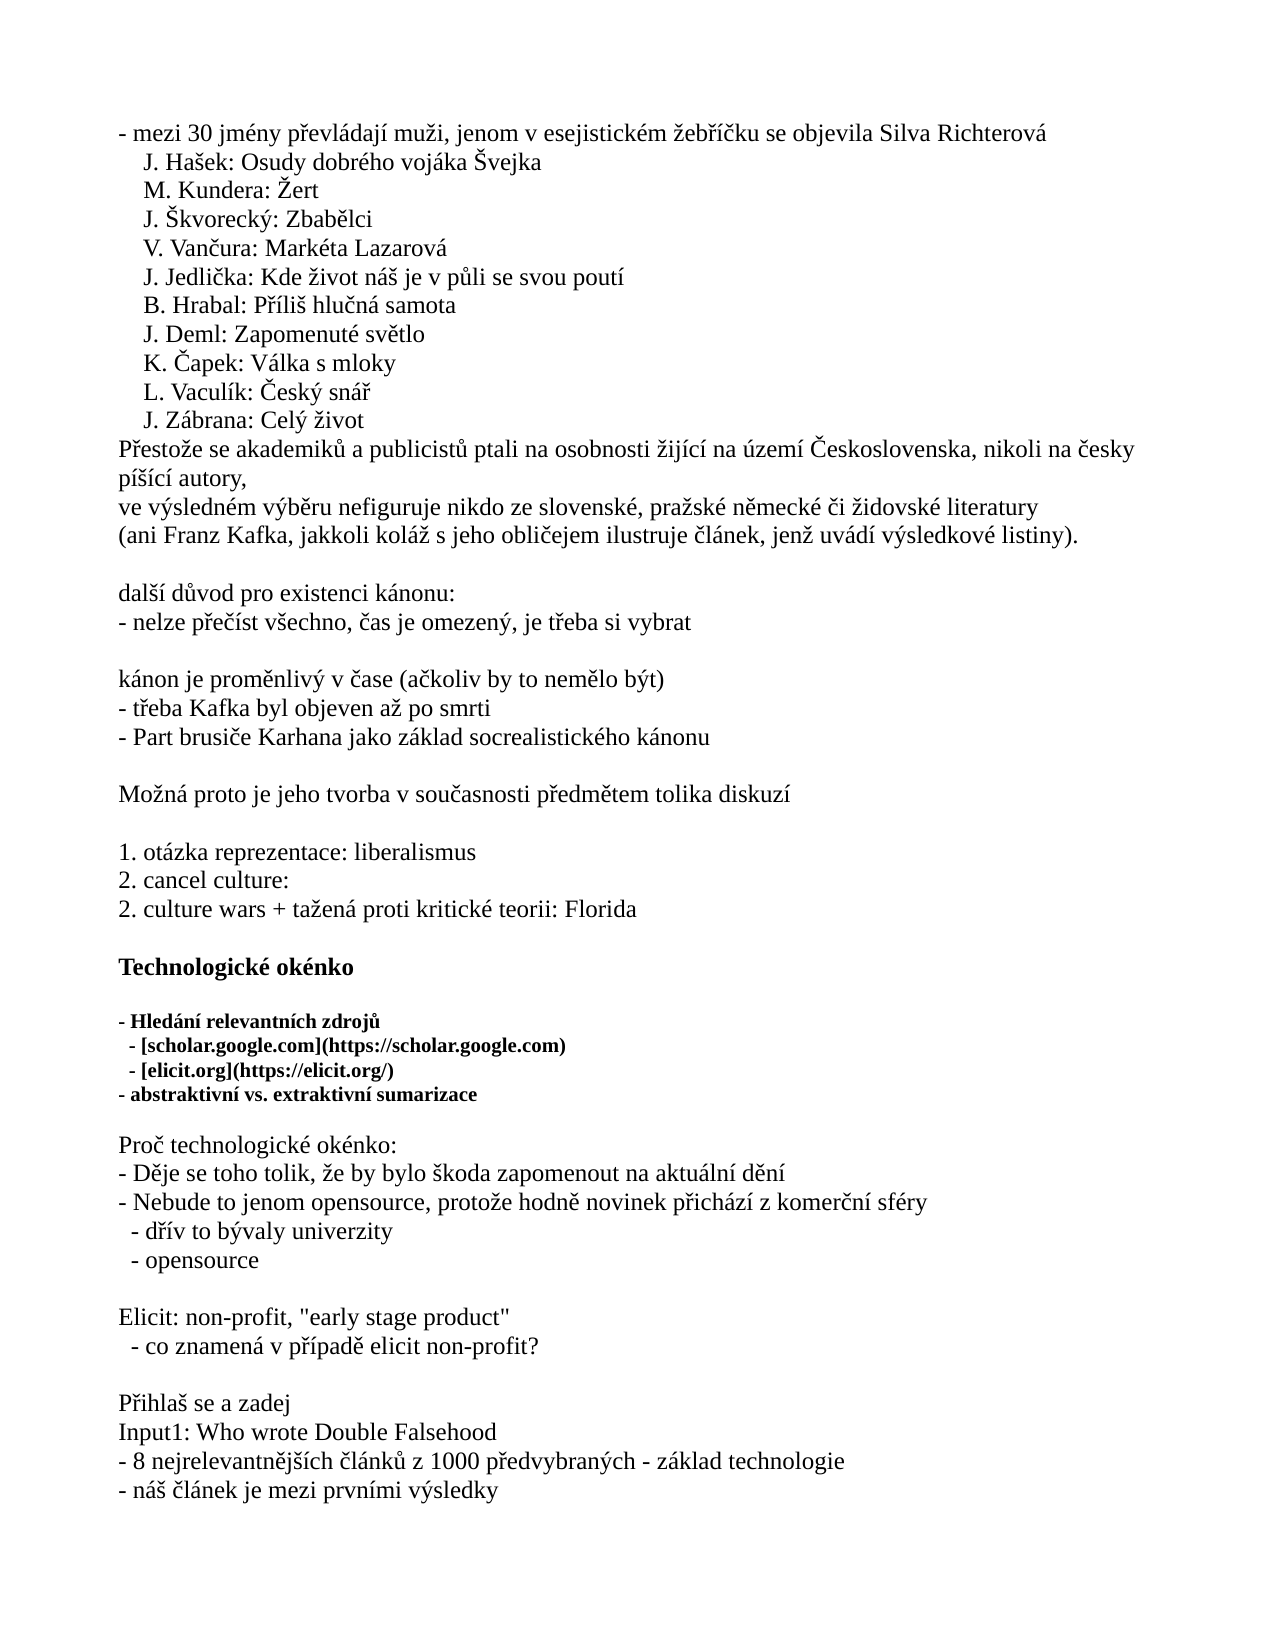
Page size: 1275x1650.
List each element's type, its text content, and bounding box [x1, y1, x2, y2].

text - Part brusiče Karhana jako základ socrealistického kánonu [118, 722, 1157, 751]
text - náš článek je mezi prvními výsledky [118, 1475, 1157, 1503]
text - nelze přečíst všechno, čas je omezený, je třeba si vybrat [118, 607, 1157, 636]
text kánon je proměnlivý v čase (ačkoliv by to nemělo být) [118, 664, 1157, 693]
text - dřív to bývaly univerzity [118, 1216, 1157, 1245]
text - Děje se toho tolik, že by bylo škoda zapomenout na aktuální dění [118, 1158, 1157, 1187]
text - třeba Kafka byl objeven až po smrti [118, 693, 1157, 722]
text J. Zábrana: Celý život [118, 406, 1157, 434]
text - 8 nejrelevantnějších článků z 1000 předvybraných - základ technologie [118, 1446, 1157, 1475]
text Elicit: non-profit, "early stage product" [118, 1302, 1157, 1331]
text 1. otázka reprezentace: liberalismus [118, 837, 1157, 866]
text - mezi 30 jmény převládají muži, jenom v esejistickém žebříčku se objevila Silva Richterová [118, 118, 1157, 147]
text V. Vančura: Markéta Lazarová [118, 233, 1157, 262]
text Input1: Who wrote Double Falsehood [118, 1417, 1157, 1446]
text Přihlaš se a zadej [118, 1388, 1157, 1417]
text J. Hašek: Osudy dobrého vojáka Švejka [118, 147, 1157, 176]
text J. Škvorecký: Zbabělci [118, 204, 1157, 233]
text - [elicit.org](https://elicit.org/) [118, 1057, 1157, 1082]
text Proč technologické okénko: [118, 1130, 1157, 1158]
text B. Hrabal: Příliš hlučná samota [118, 291, 1157, 319]
text K. Čapek: Válka s mloky [118, 348, 1157, 377]
text - abstraktivní vs. extraktivní sumarizace [118, 1082, 1157, 1106]
text M. Kundera: Žert [118, 176, 1157, 204]
text Možná proto je jeho tvorba v současnosti předmětem tolika diskuzí [118, 779, 1157, 808]
text 2. cancel culture: [118, 866, 1157, 894]
text Technologické okénko [118, 952, 1157, 981]
text - opensource [118, 1245, 1157, 1273]
text - [scholar.google.com](https://scholar.google.com) [118, 1033, 1157, 1057]
text ve výsledném výběru nefiguruje nikdo ze slovenské, pražské německé či židovské literatury [118, 492, 1157, 521]
text - Hledání relevantních zdrojů [118, 1009, 1157, 1033]
text 2. culture wars + tažená proti kritické teorii: Florida [118, 894, 1157, 923]
text Přestože se akademiků a publicistů ptali na osobnosti žijící na území Československa, nikoli na česky píšící autory, [118, 434, 1157, 492]
text (ani Franz Kafka, jakkoli koláž s jeho obličejem ilustruje článek, jenž uvádí výsledkové listiny). [118, 521, 1157, 549]
text - co znamená v případě elicit non-profit? [118, 1331, 1157, 1360]
text J. Deml: Zapomenuté světlo [118, 319, 1157, 348]
text L. Vaculík: Český snář [118, 377, 1157, 406]
text J. Jedlička: Kde život náš je v půli se svou poutí [118, 262, 1157, 291]
text další důvod pro existenci kánonu: [118, 578, 1157, 607]
text - Nebude to jenom opensource, protože hodně novinek přichází z komerční sféry [118, 1187, 1157, 1216]
